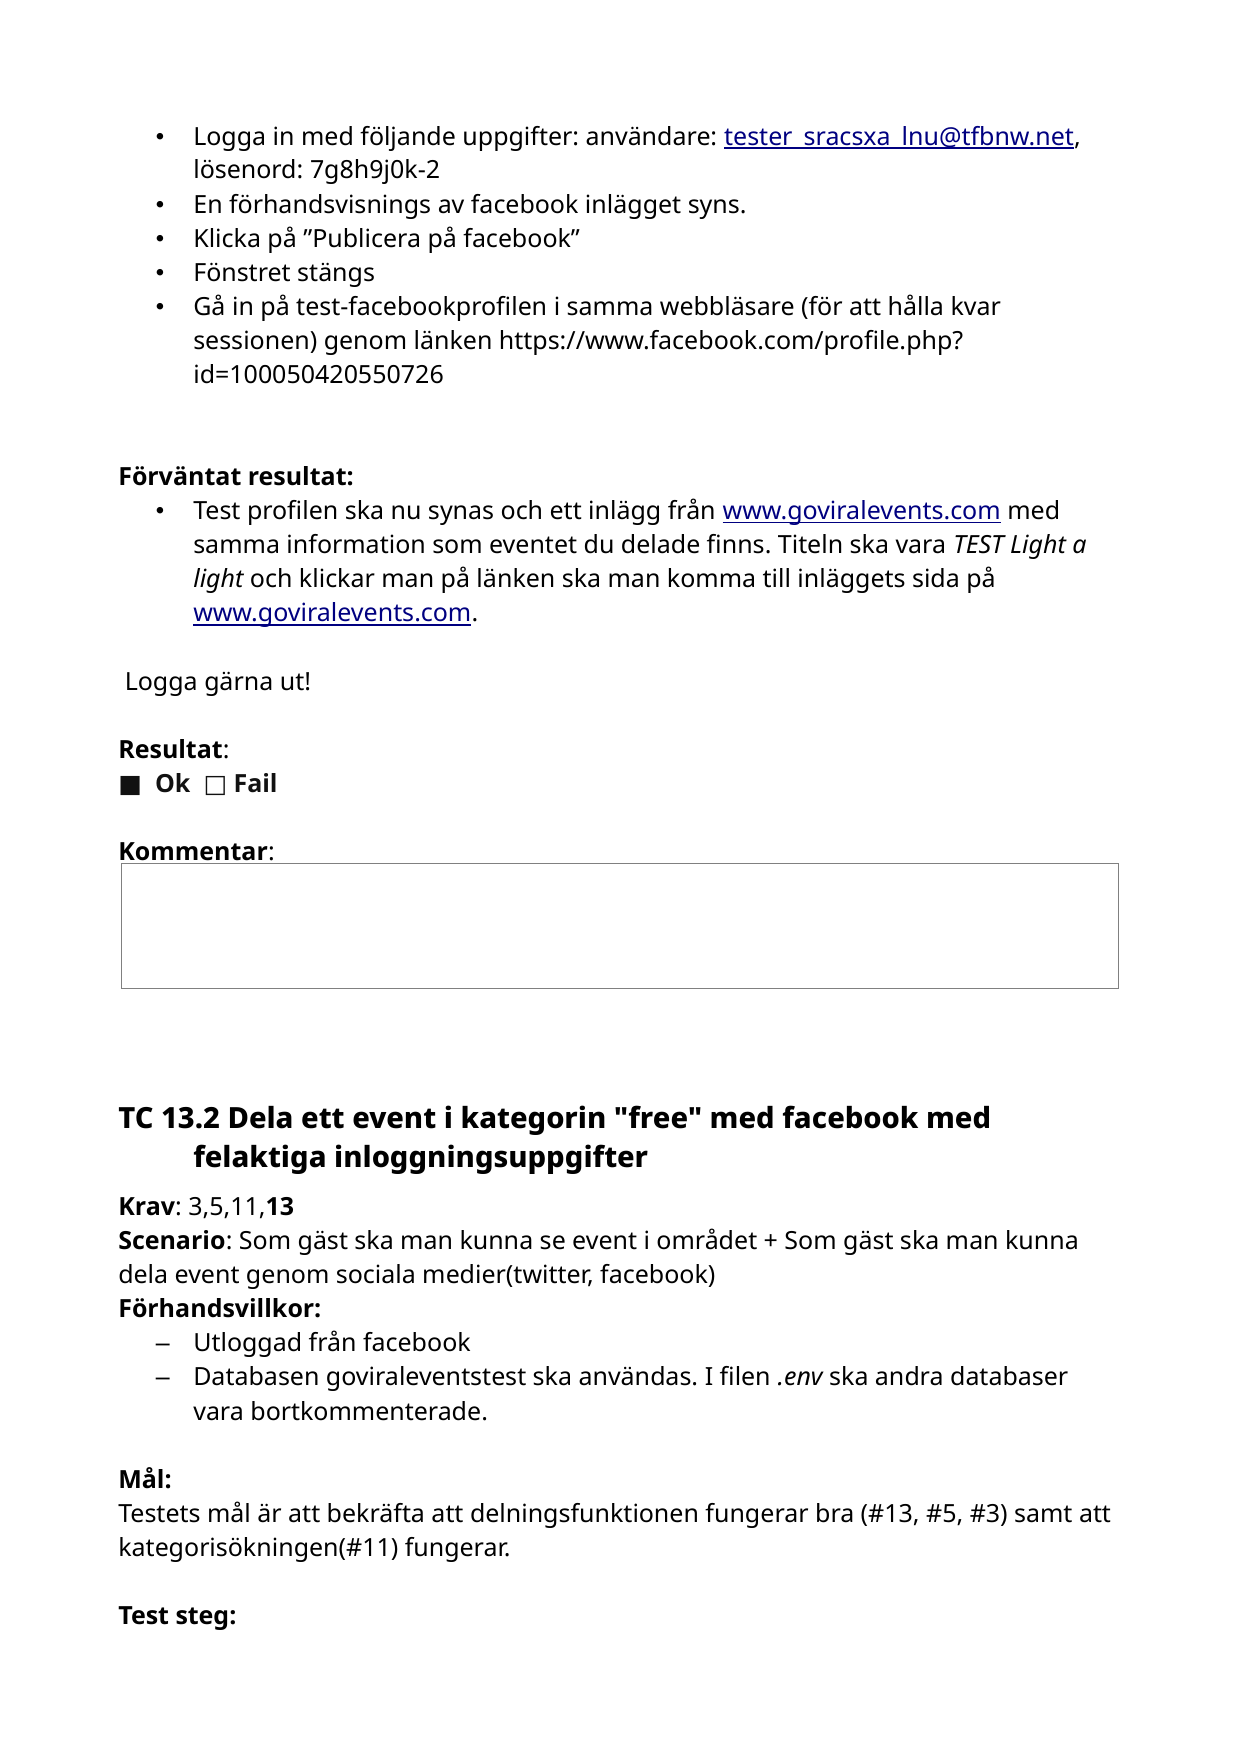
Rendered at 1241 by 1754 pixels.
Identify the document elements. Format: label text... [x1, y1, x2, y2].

text Test steg: [118, 1597, 1122, 1632]
list En förhandsvisnings av facebook inlägget syns. [156, 186, 1122, 220]
text Scenario: Som gäst ska man kunna se event i området + Som gäst ska man kunna dela event genom sociala medier(twitter, facebook) [118, 1223, 1122, 1291]
list Utloggad från facebook [156, 1325, 1122, 1359]
list Klicka på ”Publicera på facebook” [156, 220, 1122, 254]
text ■ Ok □ Fail [118, 765, 1122, 799]
text Mål: [118, 1461, 1122, 1495]
text Kommentar: [118, 833, 1122, 867]
list Gå in på test-facebookprofilen i samma webbläsare (för att hålla kvar sessionen) genom länken https://www.facebook.com/profile.php?id=100050420550726 [156, 288, 1122, 391]
list Logga in med följande uppgifter: användare: tester_sracsxa_lnu@tfbnw.net, lösenord: 7g8h9j0k-2 [156, 118, 1122, 186]
subtitle TC 13.2 Dela ett event i kategorin "free" med facebook med felaktiga inloggningsuppgifter [118, 1097, 1122, 1176]
list Test profilen ska nu synas och ett inlägg från www.goviralevents.com med samma information som eventet du delade finns. Titeln ska vara TEST Light a light och klickar man på länken ska man komma till inläggets sida på www.goviralevents.com. [156, 493, 1122, 629]
text Testets mål är att bekräfta att delningsfunktionen fungerar bra (#13, #5, #3) samt att kategorisökningen(#11) fungerar. [118, 1495, 1122, 1563]
text Krav: 3,5,11,13 [118, 1189, 1122, 1223]
list Databasen goviraleventstest ska användas. I filen .env ska andra databaser vara bortkommenterade. [156, 1359, 1122, 1427]
text Resultat: [118, 731, 1122, 765]
text Förväntat resultat: [118, 459, 1122, 493]
text Logga gärna ut! [118, 663, 1122, 697]
text Förhandsvillkor: [118, 1291, 1122, 1325]
list Fönstret stängs [156, 254, 1122, 288]
